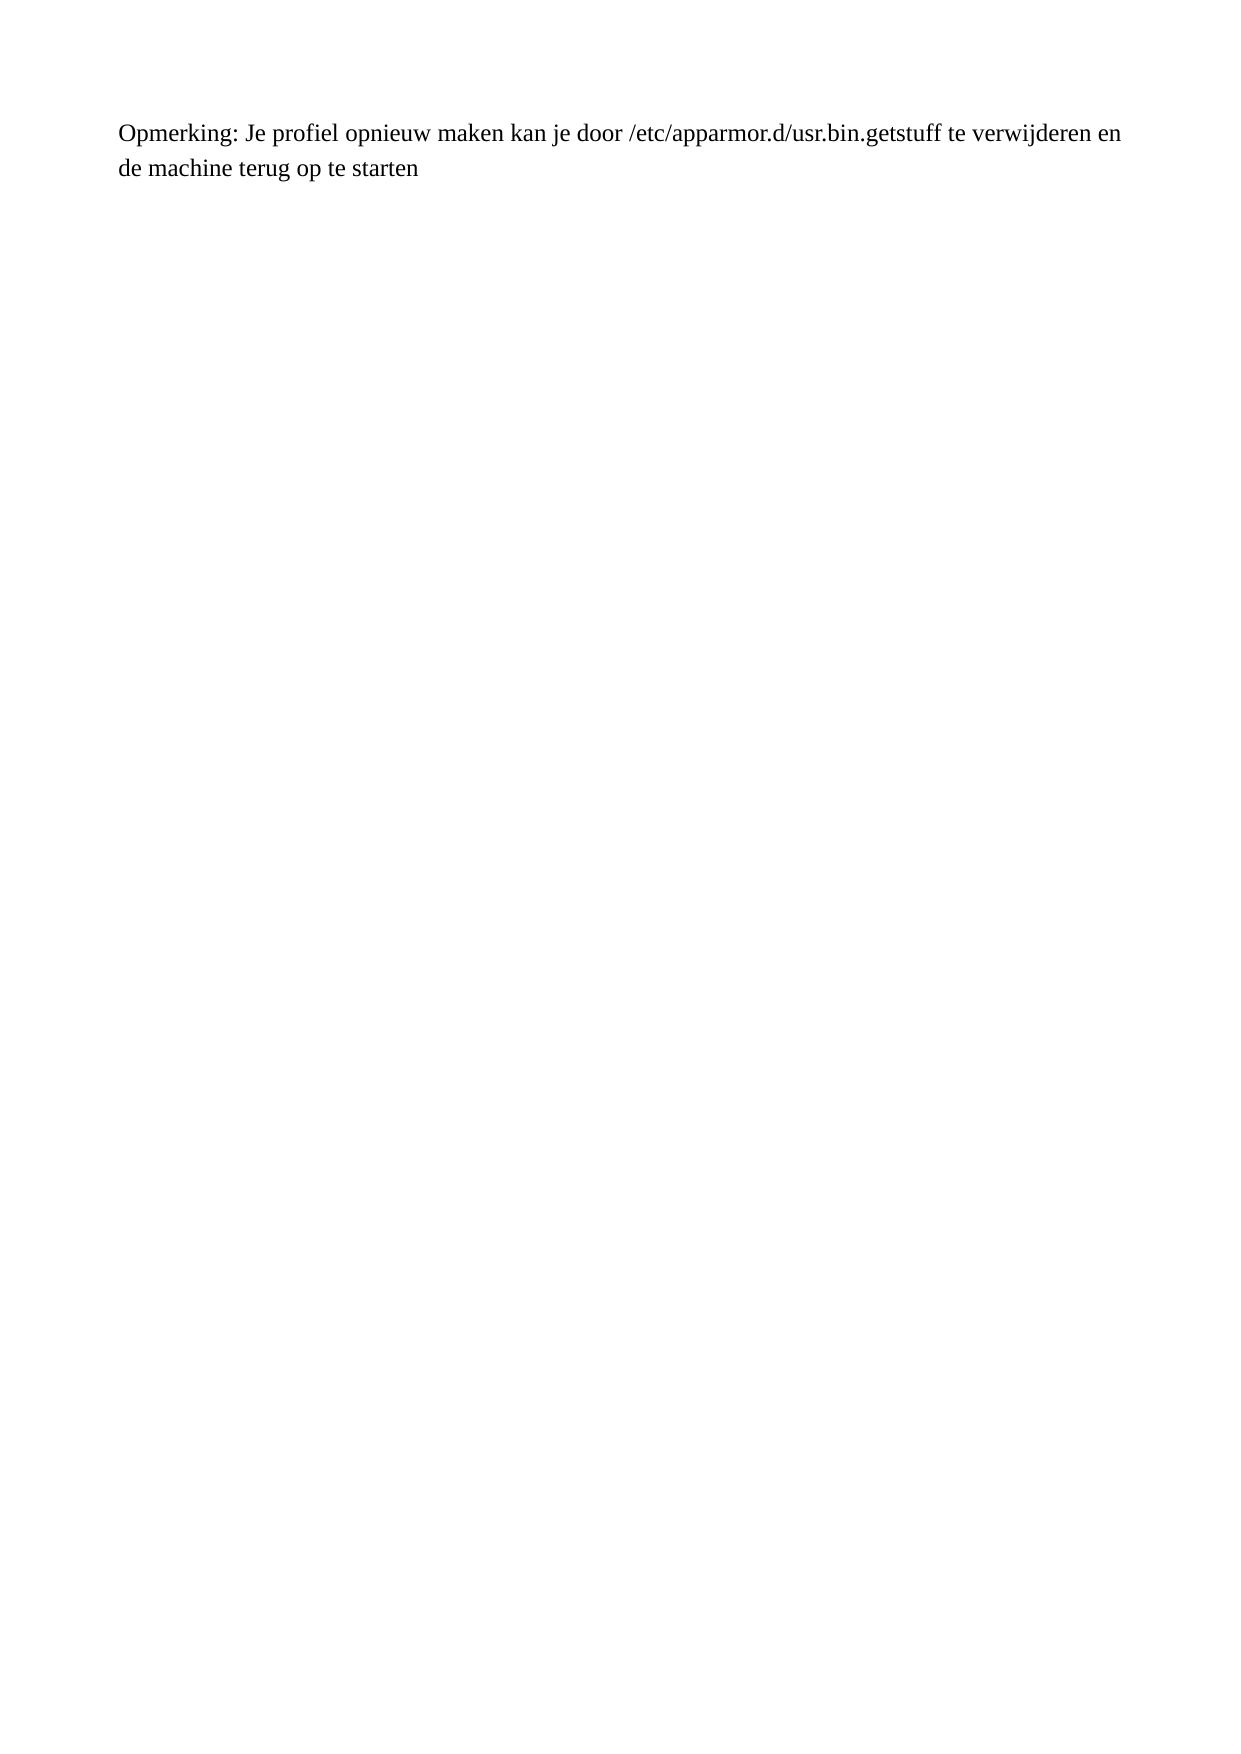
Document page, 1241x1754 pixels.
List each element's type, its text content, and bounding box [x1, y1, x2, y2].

text Opmerking: Je profiel opnieuw maken kan je door /etc/apparmor.d/usr.bin.getstuff te verwijderen en de machine terug op te starten [118, 118, 1122, 181]
